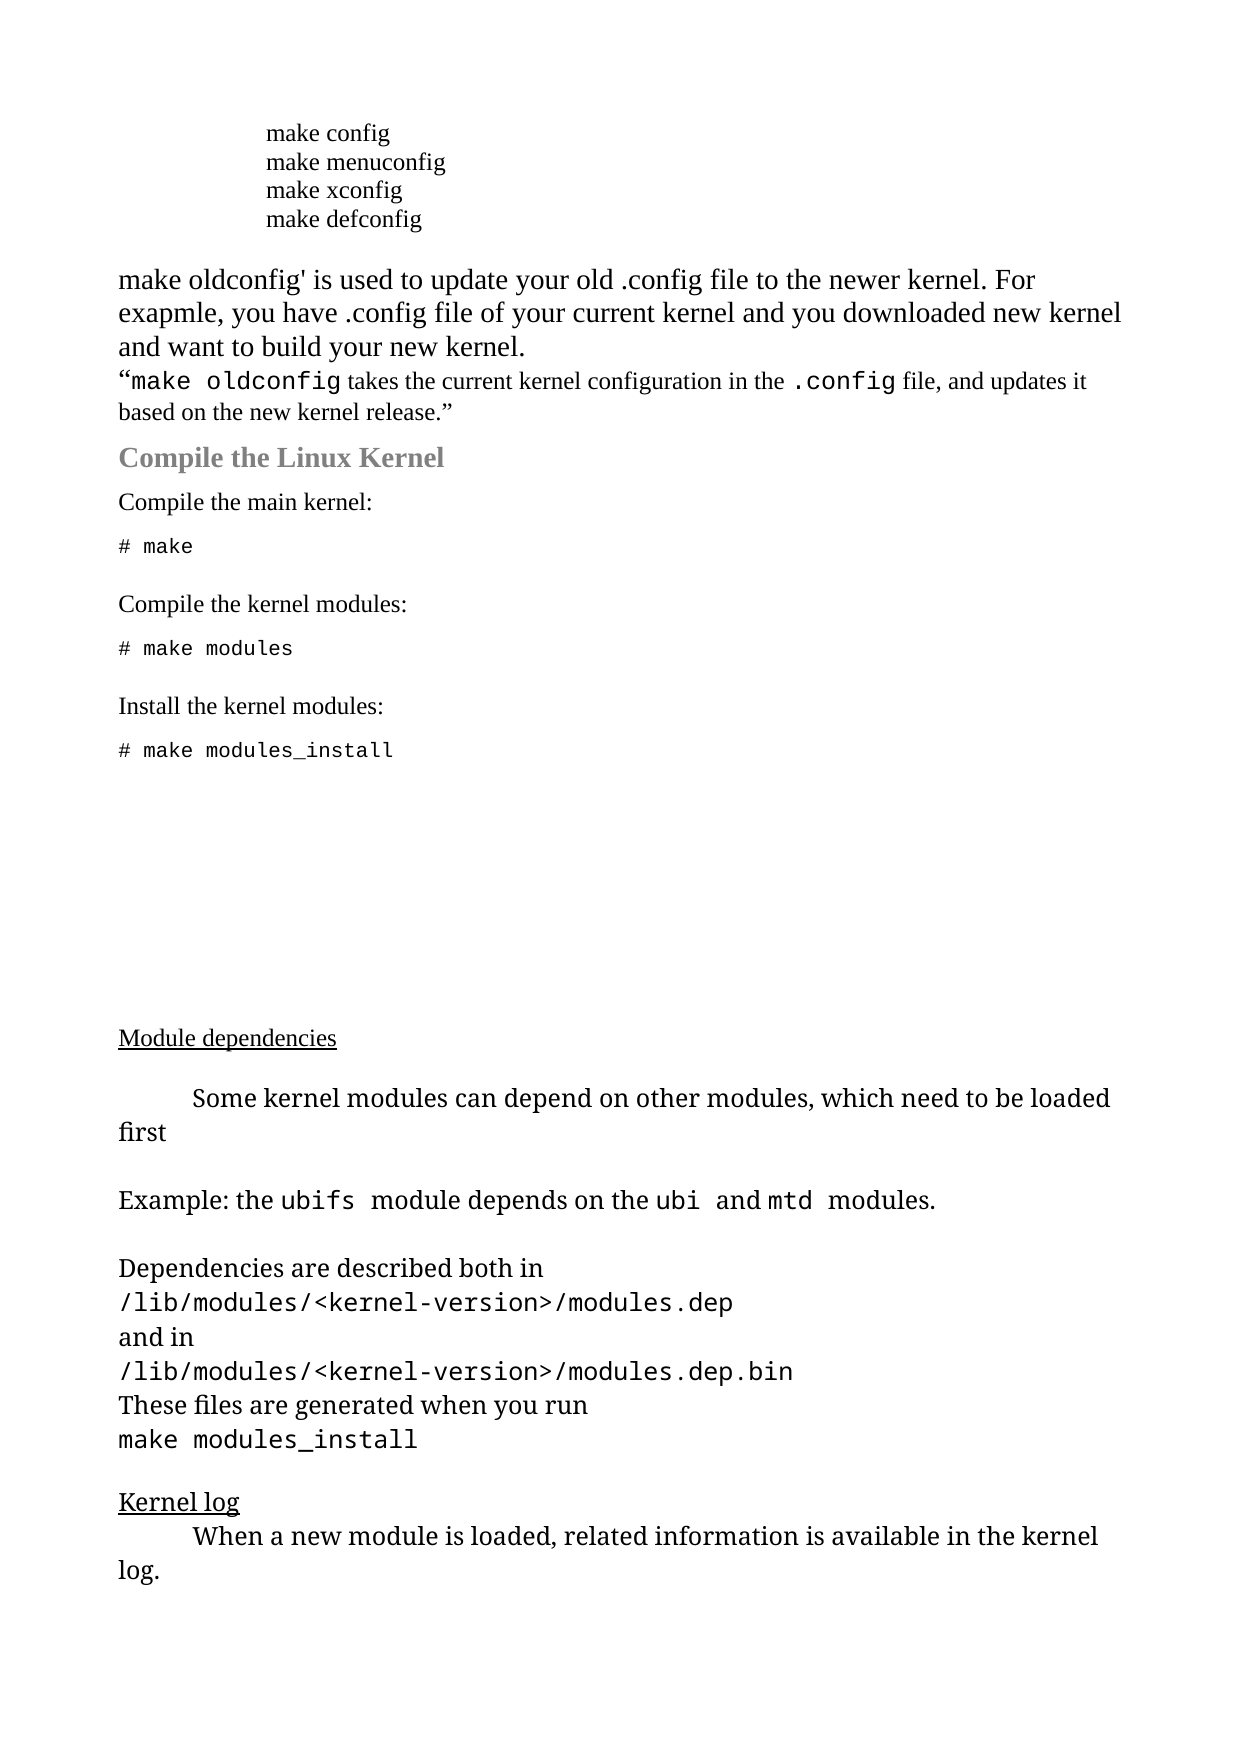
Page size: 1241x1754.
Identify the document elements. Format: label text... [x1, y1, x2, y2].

text These files are generated when you run [118, 1387, 1122, 1421]
subtitle Compile the Linux Kernel [118, 441, 1122, 474]
text Kernel log [118, 1484, 1122, 1518]
text and in [118, 1319, 1122, 1353]
text Dependencies are described both in [118, 1251, 1122, 1285]
text # make modules [118, 638, 1122, 662]
text make xconfig [118, 176, 1122, 204]
text make modules_install [118, 1421, 1122, 1455]
text make defconfig [118, 204, 1122, 233]
text Compile the kernel modules: [118, 589, 1122, 618]
text Module dependencies [118, 1023, 1122, 1052]
text Example: the ubifs module depends on the ubi and mtd modules. [118, 1183, 1122, 1217]
text “make oldconfig takes the current kernel configuration in the .config file, and updates it based on the new kernel release.” [118, 362, 1122, 426]
text /lib/modules/<kernel-version>/modules.dep [118, 1285, 1122, 1319]
text make menuconfig [118, 147, 1122, 176]
text make oldconfig' is used to update your old .config file to the newer kernel. For exapmle, you have .config file of your current kernel and you downloaded new kernel and want to build your new kernel. [118, 262, 1122, 362]
text Some kernel modules can depend on other modules, which need to be loaded first [118, 1081, 1122, 1149]
text make config [118, 118, 1122, 147]
text # make modules_install [118, 740, 1122, 764]
text # make [118, 536, 1122, 559]
text Compile the main kernel: [118, 487, 1122, 515]
text When a new module is loaded, related information is available in the kernel log. [118, 1518, 1122, 1586]
text /lib/modules/<kernel-version>/modules.dep.bin [118, 1353, 1122, 1387]
text Install the kernel modules: [118, 691, 1122, 720]
